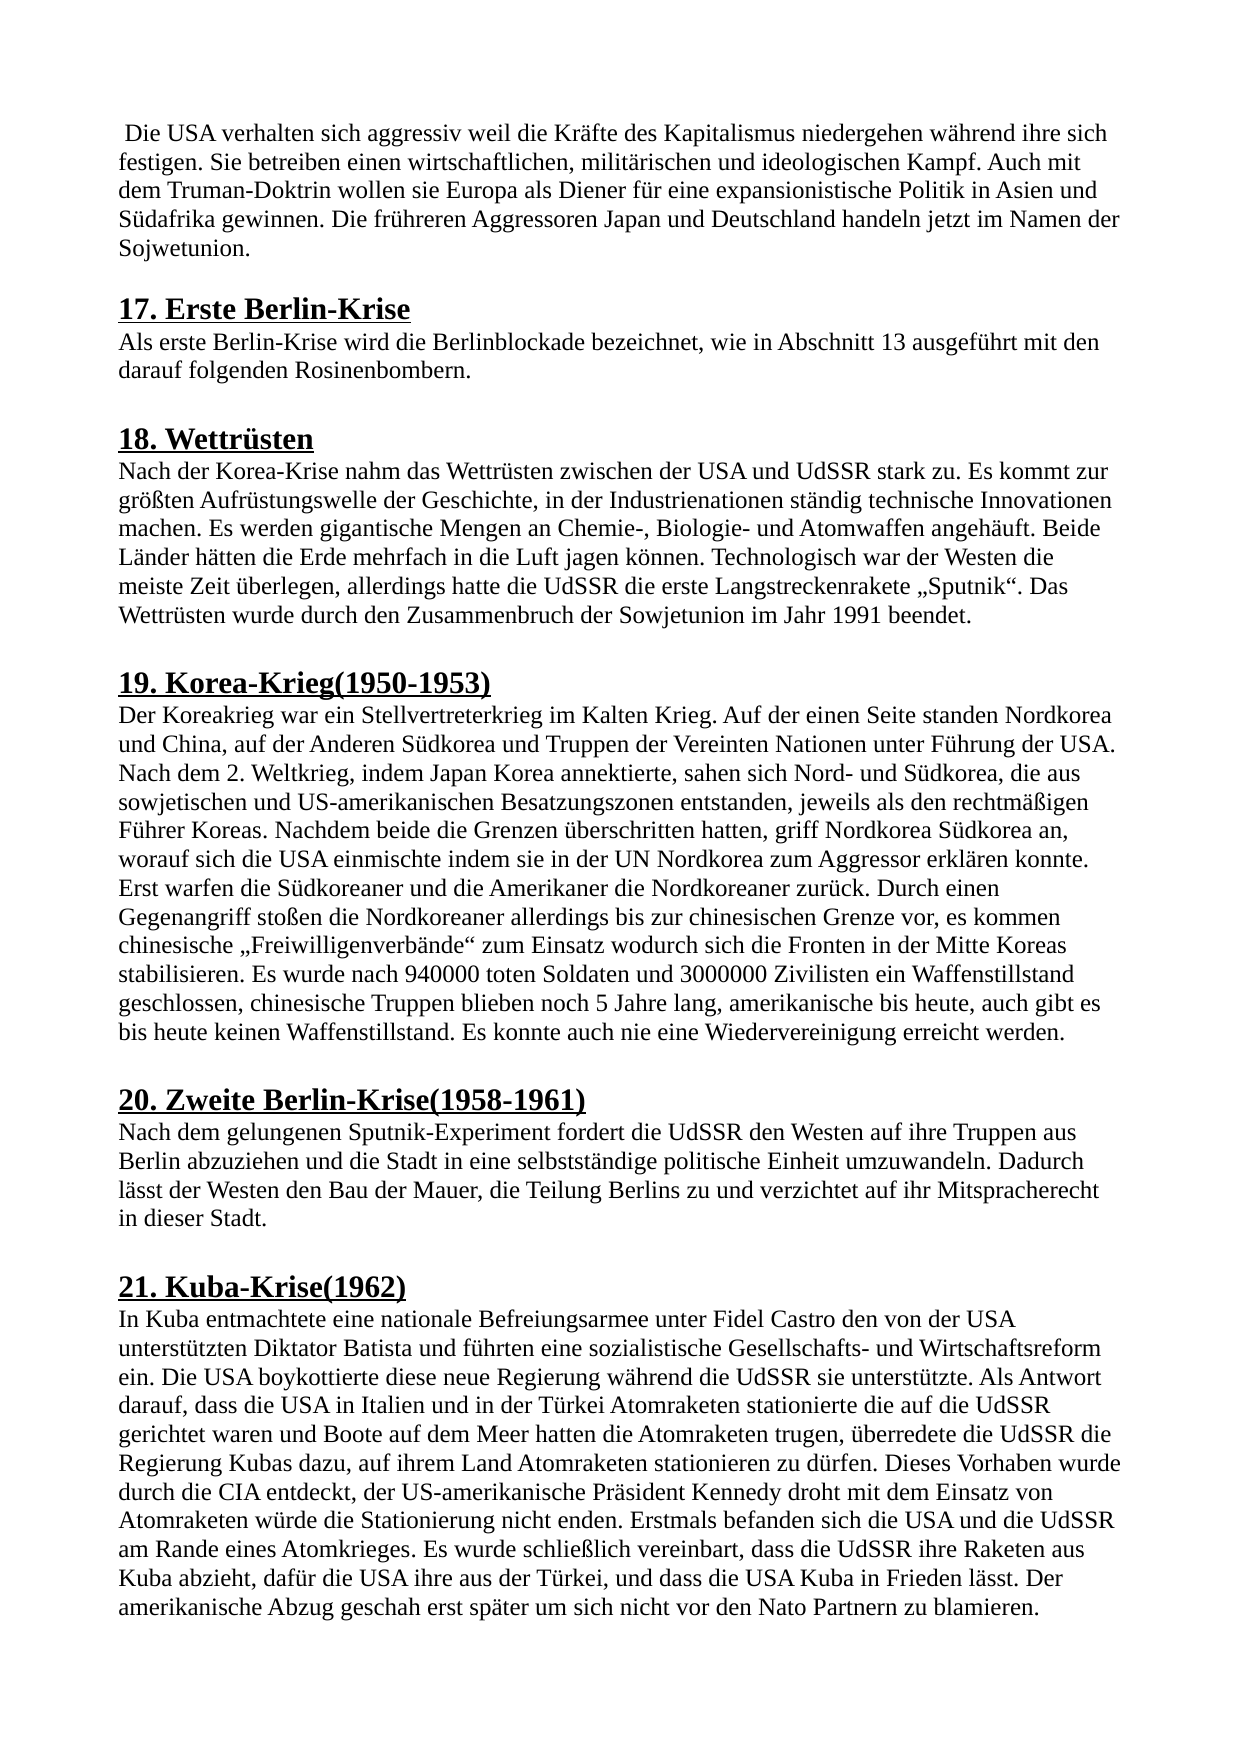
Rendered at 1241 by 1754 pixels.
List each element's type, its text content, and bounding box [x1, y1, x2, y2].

text 20. Zweite Berlin-Krise(1958-1961) [118, 1081, 1122, 1117]
text Der Koreakrieg war ein Stellvertreterkrieg im Kalten Krieg. Auf der einen Seite standen Nordkorea und China, auf der Anderen Südkorea und Truppen der Vereinten Nationen unter Führung der USA. Nach dem 2. Weltkrieg, indem Japan Korea annektierte, sahen sich Nord- und Südkorea, die aus sowjetischen und US-amerikanischen Besatzungszonen entstanden, jeweils als den rechtmäßigen Führer Koreas. Nachdem beide die Grenzen überschritten hatten, griff Nordkorea Südkorea an, worauf sich die USA einmischte indem sie in der UN Nordkorea zum Aggressor erklären konnte. Erst warfen die Südkoreaner und die Amerikaner die Nordkoreaner zurück. Durch einen Gegenangriff stoßen die Nordkoreaner allerdings bis zur chinesischen Grenze vor, es kommen chinesische „Freiwilligenverbände“ zum Einsatz wodurch sich die Fronten in der Mitte Koreas stabilisieren. Es wurde nach 940000 toten Soldaten und 3000000 Zivilisten ein Waffenstillstand geschlossen, chinesische Truppen blieben noch 5 Jahre lang, amerikanische bis heute, auch gibt es bis heute keinen Waffenstillstand. Es konnte auch nie eine Wiedervereinigung erreicht werden. [118, 700, 1122, 1045]
text Die USA verhalten sich aggressiv weil die Kräfte des Kapitalismus niedergehen während ihre sich festigen. Sie betreiben einen wirtschaftlichen, militärischen und ideologischen Kampf. Auch mit dem Truman-Doktrin wollen sie Europa als Diener für eine expansionistische Politik in Asien und Südafrika gewinnen. Die frühreren Aggressoren Japan und Deutschland handeln jetzt im Namen der Sojwetunion. [118, 118, 1122, 262]
text In Kuba entmachtete eine nationale Befreiungsarmee unter Fidel Castro den von der USA unterstützten Diktator Batista und führten eine sozialistische Gesellschafts- und Wirtschaftsreform ein. Die USA boykottierte diese neue Regierung während die UdSSR sie unterstützte. Als Antwort darauf, dass die USA in Italien und in der Türkei Atomraketen stationierte die auf die UdSSR gerichtet waren und Boote auf dem Meer hatten die Atomraketen trugen, überredete die UdSSR die Regierung Kubas dazu, auf ihrem Land Atomraketen stationieren zu dürfen. Dieses Vorhaben wurde durch die CIA entdeckt, der US-amerikanische Präsident Kennedy droht mit dem Einsatz von Atomraketen würde die Stationierung nicht enden. Erstmals befanden sich die USA und die UdSSR am Rande eines Atomkrieges. Es wurde schließlich vereinbart, dass die UdSSR ihre Raketen aus Kuba abzieht, dafür die USA ihre aus der Türkei, und dass die USA Kuba in Frieden lässt. Der amerikanische Abzug geschah erst später um sich nicht vor den Nato Partnern zu blamieren. [118, 1304, 1122, 1620]
text 19. Korea-Krieg(1950-1953) [118, 664, 1122, 700]
text Als erste Berlin-Krise wird die Berlinblockade bezeichnet, wie in Abschnitt 13 ausgeführt mit den darauf folgenden Rosinenbombern. [118, 327, 1122, 384]
text 17. Erste Berlin-Krise [118, 291, 1122, 327]
text Nach der Korea-Krise nahm das Wettrüsten zwischen der USA und UdSSR stark zu. Es kommt zur größten Aufrüstungswelle der Geschichte, in der Industrienationen ständig technische Innovationen machen. Es werden gigantische Mengen an Chemie-, Biologie- und Atomwaffen angehäuft. Beide Länder hätten die Erde mehrfach in die Luft jagen können. Technologisch war der Westen die meiste Zeit überlegen, allerdings hatte die UdSSR die erste Langstreckenrakete „Sputnik“. Das Wettrüsten wurde durch den Zusammenbruch der Sowjetunion im Jahr 1991 beendet. [118, 456, 1122, 628]
text 18. Wettrüsten [118, 420, 1122, 456]
text 21. Kuba-Krise(1962) [118, 1268, 1122, 1304]
text Nach dem gelungenen Sputnik-Experiment fordert die UdSSR den Westen auf ihre Truppen aus Berlin abzuziehen und die Stadt in eine selbstständige politische Einheit umzuwandeln. Dadurch lässt der Westen den Bau der Mauer, die Teilung Berlins zu und verzichtet auf ihr Mitspracherecht in dieser Stadt. [118, 1117, 1122, 1232]
